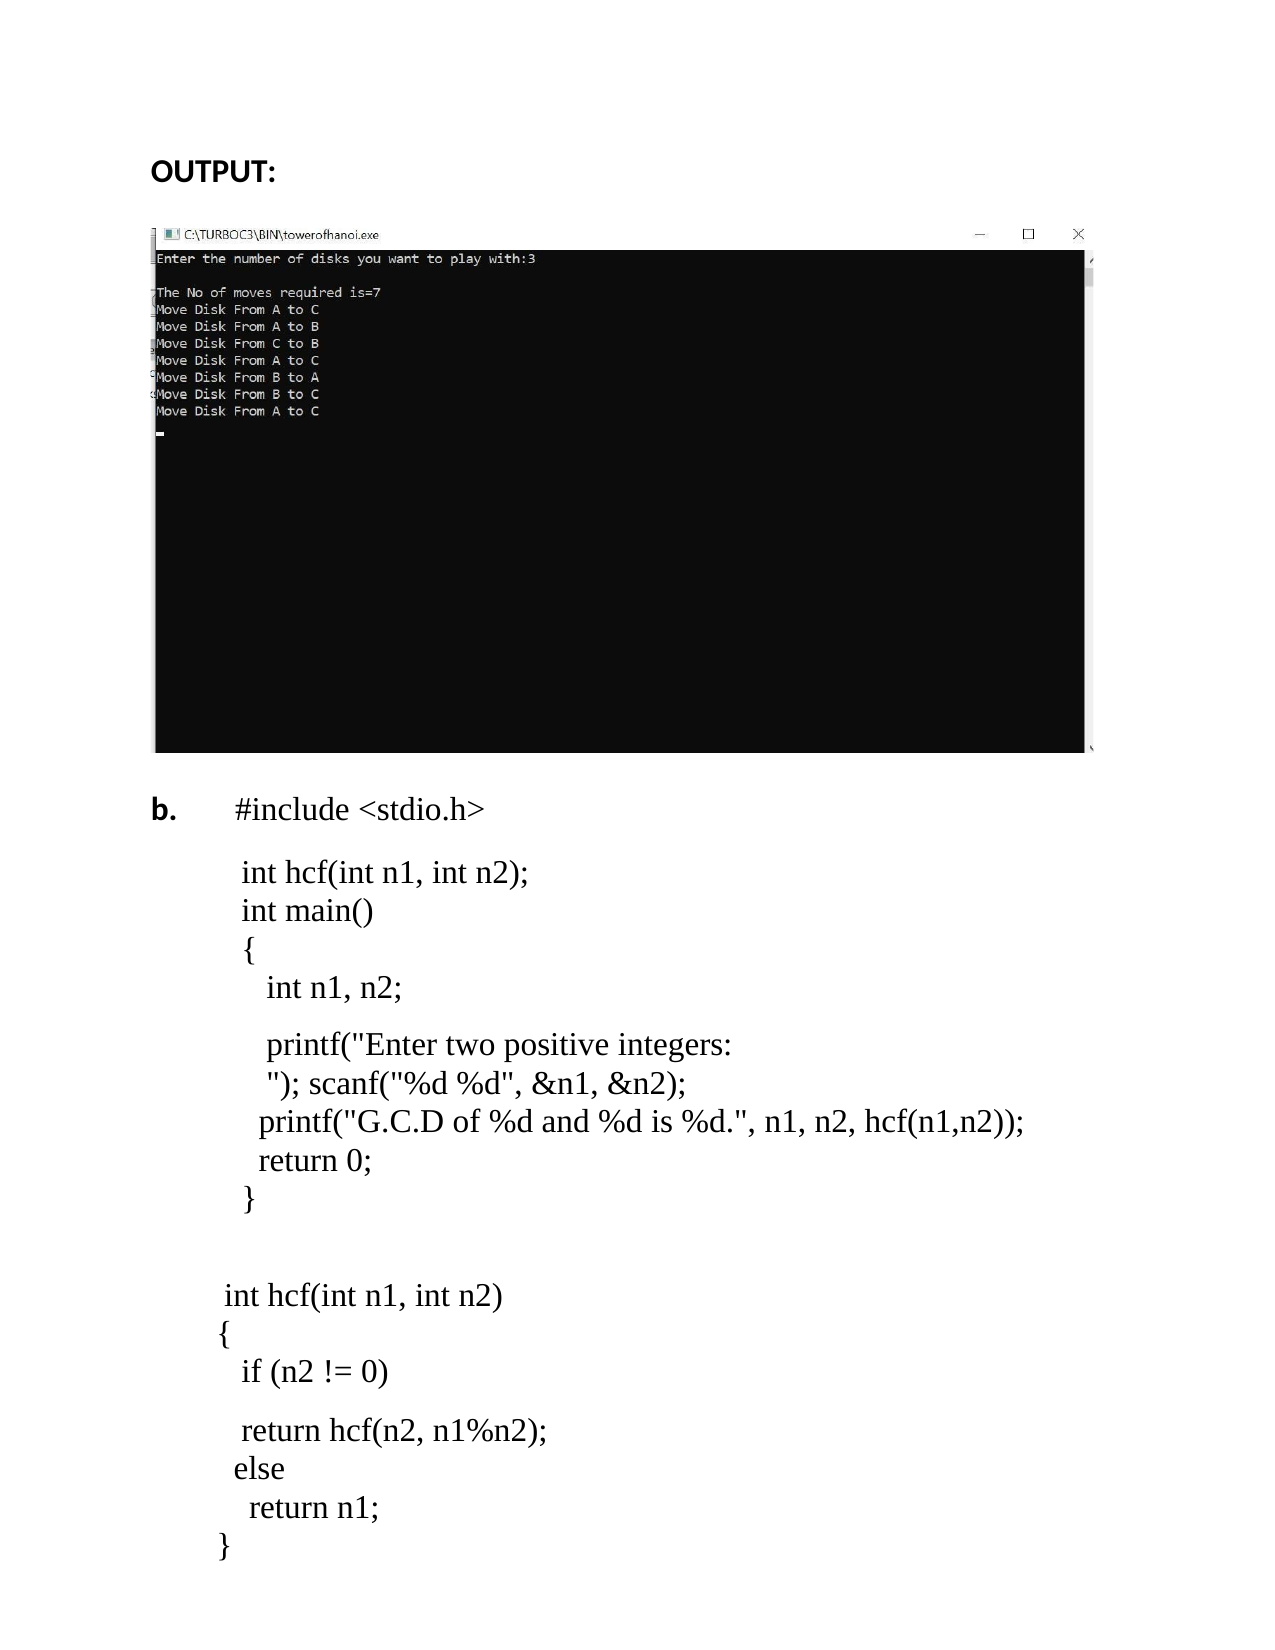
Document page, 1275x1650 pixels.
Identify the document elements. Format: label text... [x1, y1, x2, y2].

text { [216, 1313, 1179, 1352]
text return n1; [249, 1487, 1179, 1525]
text } [241, 1178, 1179, 1216]
text "); scanf("%d %d", &n1, &n2); [266, 1063, 1179, 1101]
text } [216, 1526, 1179, 1564]
picture [150, 228, 1094, 753]
text printf("Enter two positive integers: [266, 1025, 1179, 1063]
text int n1, n2; [266, 967, 1179, 1006]
text int hcf(int n1, int n2) [224, 1275, 1179, 1313]
text printf("G.C.D of %d and %d is %d.", n1, n2, hcf(n1,n2)); return 0; [258, 1101, 1097, 1178]
text { [241, 929, 1179, 967]
text return hcf(n2, n1%n2); else [233, 1410, 548, 1487]
text int hcf(int n1, int n2); int main() [241, 852, 548, 929]
subtitle OUTPUT: [151, 150, 1179, 191]
list #include <stdio.h> [151, 788, 1179, 828]
text if (n2 != 0) [241, 1352, 1179, 1390]
